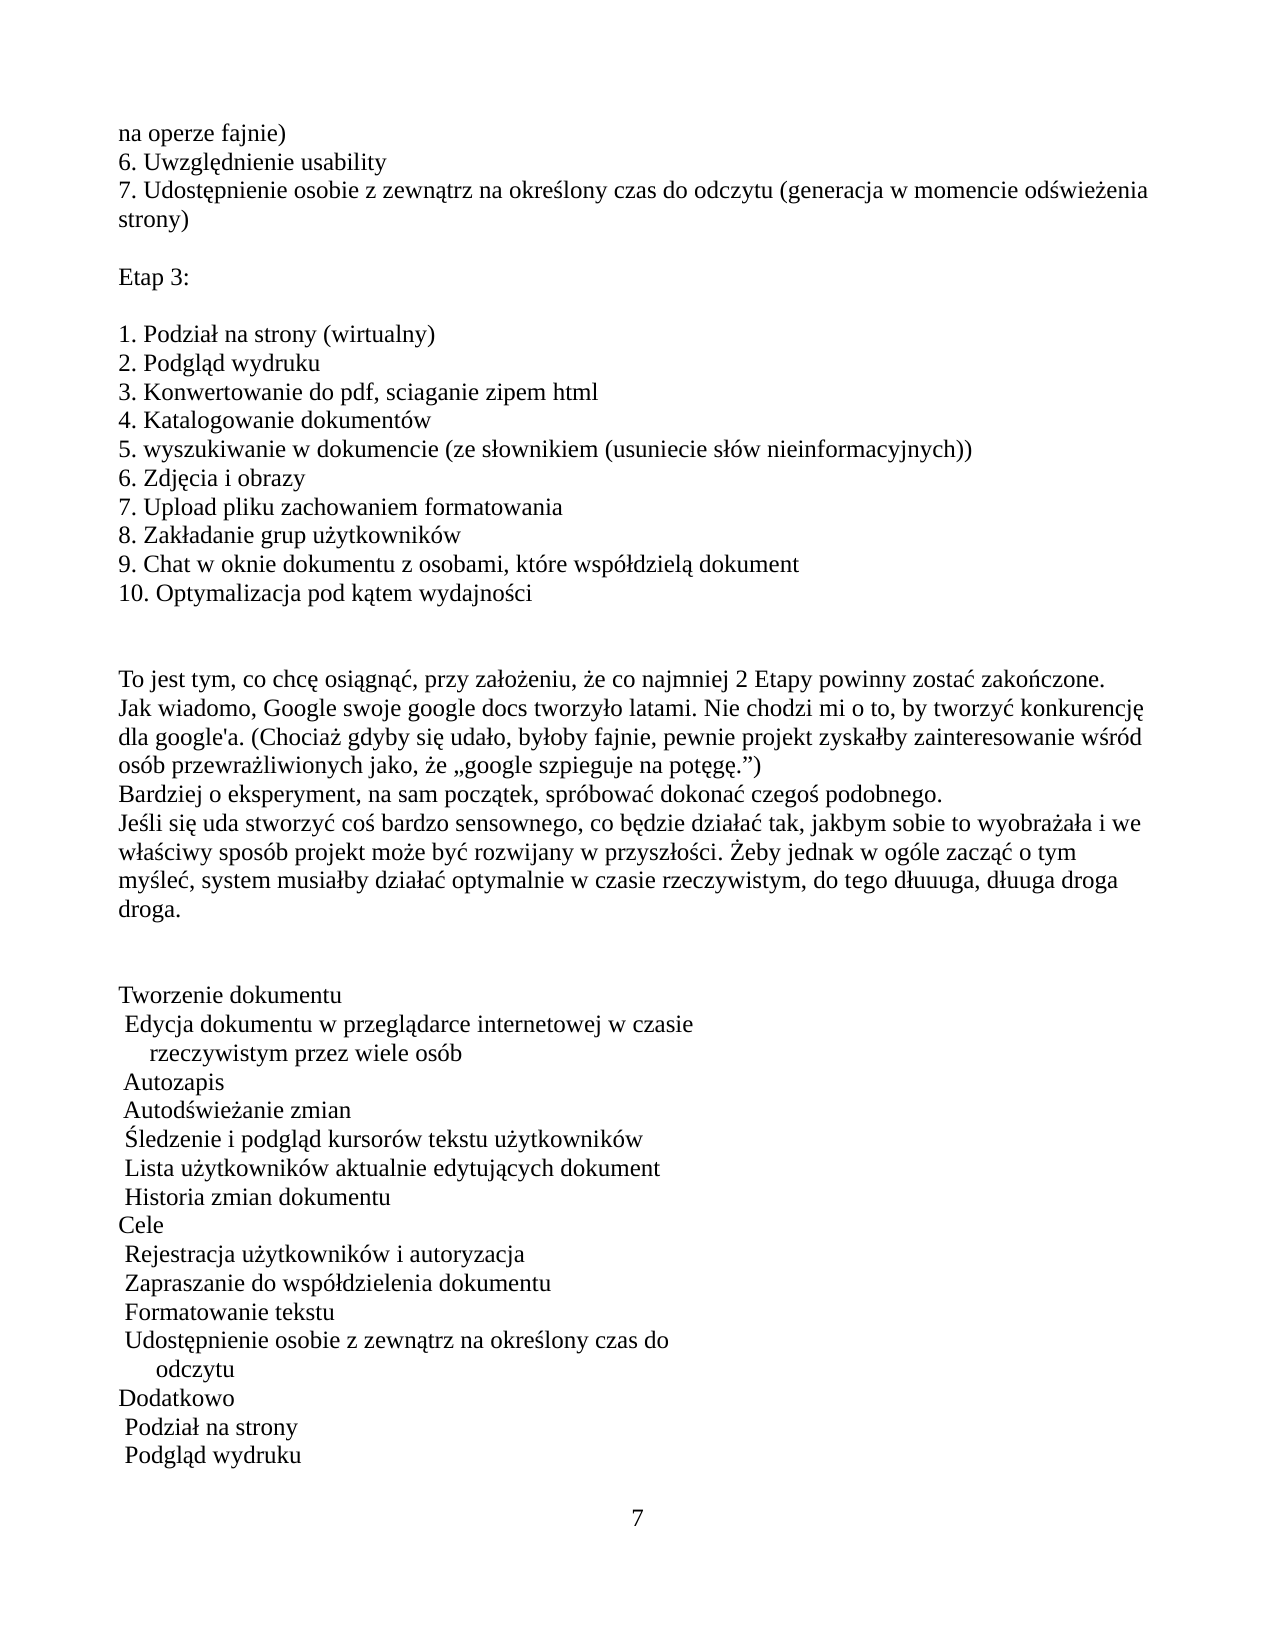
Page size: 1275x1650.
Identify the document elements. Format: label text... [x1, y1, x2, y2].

text Etap 3: [118, 262, 1157, 291]
text 3. Konwertowanie do pdf, sciaganie zipem html [118, 377, 1157, 406]
text 4. Katalogowanie dokumentów [118, 406, 1157, 434]
text To jest tym, co chcę osiągnąć, przy założeniu, że co najmniej 2 Etapy powinny zostać zakończone. [118, 664, 1157, 693]
text Jak wiadomo, Google swoje google docs tworzyło latami. Nie chodzi mi o to, by tworzyć konkurencję dla google'a. (Chociaż gdyby się udało, byłoby fajnie, pewnie projekt zyskałby zainteresowanie wśród osób przewrażliwionych jako, że „google szpieguje na potęgę.”) [118, 693, 1157, 779]
text Udostępnienie osobie z zewnątrz na określony czas do [118, 1326, 1157, 1354]
text Edycja dokumentu w przeglądarce internetowej w czasie [118, 1009, 1157, 1038]
text 6. Uwzględnienie usability [118, 147, 1157, 176]
text Podgląd wydruku [118, 1441, 1157, 1469]
text Śledzenie i podgląd kursorów tekstu użytkowników [118, 1124, 1157, 1153]
text Autozapis [118, 1067, 1157, 1096]
text 9. Chat w oknie dokumentu z osobami, które współdzielą dokument [118, 549, 1157, 578]
text odczytu [118, 1354, 1157, 1383]
text Tworzenie dokumentu [118, 981, 1157, 1009]
text 8. Zakładanie grup użytkowników [118, 521, 1157, 549]
text Bardziej o eksperyment, na sam początek, spróbować dokonać czegoś podobnego. [118, 779, 1157, 808]
text Lista użytkowników aktualnie edytujących dokument [118, 1153, 1157, 1182]
text Zapraszanie do współdzielenia dokumentu [118, 1268, 1157, 1297]
text Historia zmian dokumentu [118, 1182, 1157, 1211]
text 5. wyszukiwanie w dokumencie (ze słownikiem (usuniecie słów nieinformacyjnych)) [118, 434, 1157, 463]
text 6. Zdjęcia i obrazy [118, 463, 1157, 492]
text Autodświeżanie zmian [118, 1096, 1157, 1124]
text Podział na strony [118, 1412, 1157, 1441]
text 7. Udostępnienie osobie z zewnątrz na określony czas do odczytu (generacja w momencie odświeżenia strony) [118, 176, 1157, 233]
text Formatowanie tekstu [118, 1297, 1157, 1326]
text Dodatkowo [118, 1383, 1157, 1412]
text Rejestracja użytkowników i autoryzacja [118, 1239, 1157, 1268]
text na operze fajnie) [118, 118, 1157, 147]
text 2. Podgląd wydruku [118, 348, 1157, 377]
text 10. Optymalizacja pod kątem wydajności [118, 578, 1157, 607]
text Jeśli się uda stworzyć coś bardzo sensownego, co będzie działać tak, jakbym sobie to wyobrażała i we właściwy sposób projekt może być rozwijany w przyszłości. Żeby jednak w ogóle zacząć o tym myśleć, system musiałby działać optymalnie w czasie rzeczywistym, do tego dłuuuga, dłuuga droga droga. [118, 808, 1157, 923]
text 1. Podział na strony (wirtualny) [118, 319, 1157, 348]
text rzeczywistym przez wiele osób [118, 1038, 1157, 1067]
text 7. Upload pliku zachowaniem formatowania [118, 492, 1157, 521]
text Cele [118, 1211, 1157, 1239]
